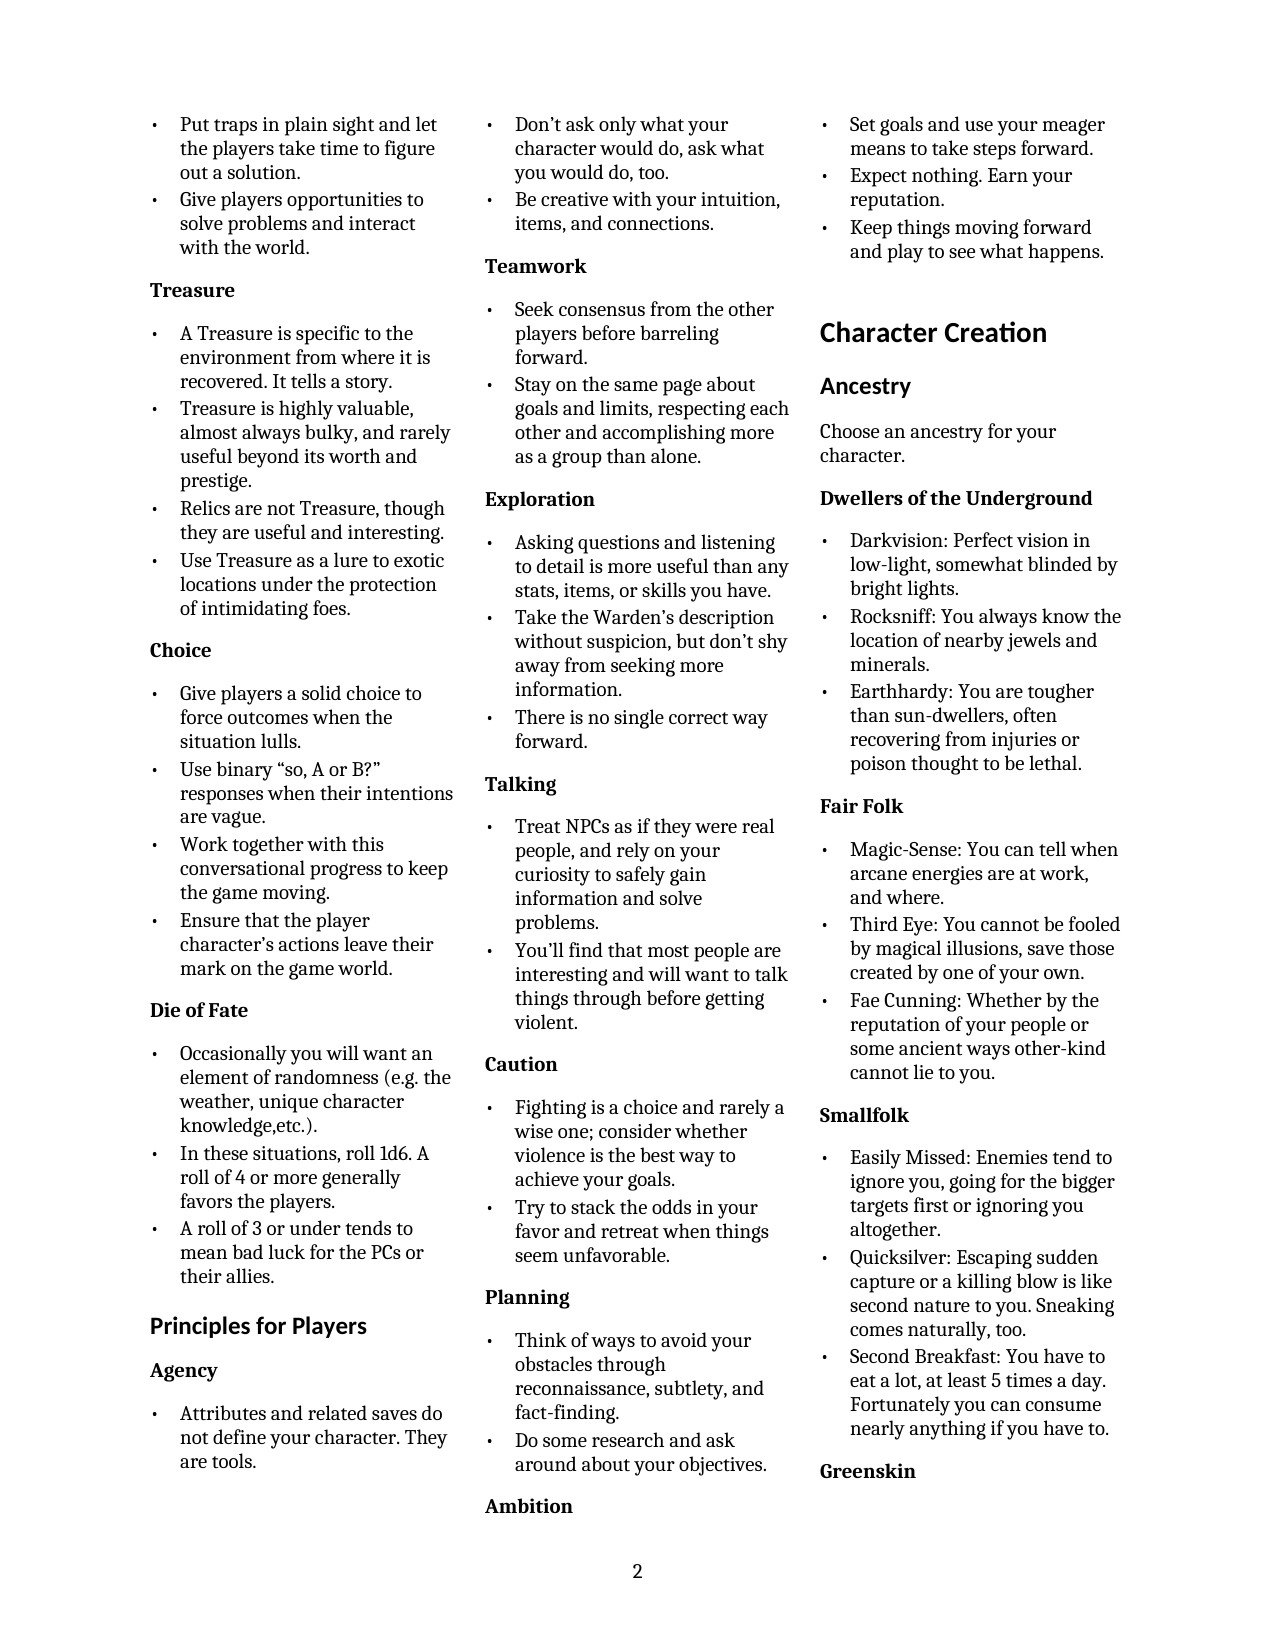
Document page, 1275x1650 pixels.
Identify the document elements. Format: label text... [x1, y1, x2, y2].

list A roll of 3 or under tends to mean bad luck for the PCs or their allies. [150, 1217, 455, 1289]
list Keep things moving forward and play to see what happens. [820, 216, 1125, 264]
list Expect nothing. Earn your reputation. [820, 164, 1125, 212]
list Think of ways to avoid your obstacles through reconnaissance, subtlety, and fact-finding. [485, 1329, 790, 1424]
list Put traps in plain sight and let the players take time to figure out a solution. [150, 112, 455, 184]
text Die of Fate [150, 999, 455, 1023]
list Quicksilver: Escaping sudden capture or a killing blow is like second nature to you. Sneaking comes naturally, too. [820, 1246, 1125, 1341]
list Try to stack the odds in your favor and retreat when things seem unfavorable. [485, 1195, 790, 1267]
list Rocksniff: You always know the location of nearby jewels and minerals. [820, 604, 1125, 676]
list Earthhardy: You are tougher than sun-dwellers, often recovering from injuries or poison thought to be lethal. [820, 680, 1125, 776]
list Fighting is a choice and rarely a wise one; consider whether violence is the best way to achieve your goals. [485, 1096, 790, 1192]
list Take the Warden’s description without suspicion, but don’t shy away from seeking more information. [485, 606, 790, 702]
text Teamwork [485, 255, 790, 279]
list Be creative with your intuition, items, and connections. [485, 188, 790, 236]
text Agency [150, 1359, 455, 1383]
text Planning [485, 1286, 790, 1310]
list Magic-Sense: You can tell when arcane energies are at work, and where. [820, 837, 1125, 909]
list Attributes and related saves do not define your character. They are tools. [150, 1402, 455, 1474]
list Ensure that the player character’s actions leave their mark on the game world. [150, 908, 455, 980]
list Treasure is highly valuable, almost always bulky, and rarely useful beyond its worth and prestige. [150, 397, 455, 493]
list A Treasure is specific to the environment from where it is recovered. It tells a story. [150, 321, 455, 393]
list Easily Missed: Enemies tend to ignore you, going for the bigger targets first or ignoring you altogether. [820, 1146, 1125, 1242]
text Caution [485, 1053, 790, 1077]
list Give players a solid choice to force outcomes when the situation lulls. [150, 682, 455, 753]
list Don’t ask only what your character would do, ask what you would do, too. [485, 112, 790, 184]
list Third Eye: You cannot be fooled by magical illusions, save those created by one of your own. [820, 913, 1125, 985]
list Occasionally you will want an element of randomness (e.g. the weather, unique character knowledge,etc.). [150, 1042, 455, 1138]
list In these situations, roll 1d6. A roll of 4 or more generally favors the players. [150, 1141, 455, 1213]
text Choice [150, 639, 455, 663]
text Choose an ancestry for your character. [820, 419, 1125, 467]
subtitle Ancestry [820, 370, 1125, 401]
list Use Treasure as a lure to exotic locations under the protection of intimidating foes. [150, 548, 455, 620]
list Fae Cunning: Whether by the reputation of your people or some ancient ways other-kind cannot lie to you. [820, 989, 1125, 1084]
text Greenskin [820, 1460, 1125, 1484]
list Stay on the same page about goals and limits, respecting each other and accomplishing more as a group than alone. [485, 373, 790, 469]
subtitle Principles for Players [150, 1310, 455, 1340]
list Set goals and use your meager means to take steps forward. [820, 112, 1125, 160]
subtitle Character Creation [820, 314, 1125, 349]
list Work together with this conversational progress to keep the game moving. [150, 833, 455, 905]
text Fair Folk [820, 795, 1125, 819]
text Talking [485, 772, 790, 796]
list Second Breakfast: You have to eat a lot, at least 5 times a day. Fortunately you can consume nearly anything if you have to. [820, 1345, 1125, 1441]
list Asking questions and listening to detail is more useful than any stats, items, or skills you have. [485, 530, 790, 602]
text Exploration [485, 488, 790, 512]
text Ambition [485, 1495, 790, 1519]
text Dwellers of the Underground [820, 486, 1125, 510]
list Use binary “so, A or B?” responses when their intentions are vague. [150, 757, 455, 829]
text Treasure [150, 279, 455, 303]
list There is no single correct way forward. [485, 706, 790, 753]
list You’ll find that most people are interesting and will want to talk things through before getting violent. [485, 938, 790, 1034]
list Give players opportunities to solve problems and interact with the world. [150, 188, 455, 260]
list Seek consensus from the other players before barreling forward. [485, 297, 790, 369]
text Smallfolk [820, 1103, 1125, 1127]
list Relics are not Treasure, though they are useful and interesting. [150, 497, 455, 544]
list Do some research and ask around about your objectives. [485, 1428, 790, 1476]
list Treat NPCs as if they were real people, and rely on your curiosity to safely gain information and solve problems. [485, 815, 790, 935]
list Darkvision: Perfect vision in low-light, somewhat blinded by bright lights. [820, 529, 1125, 601]
